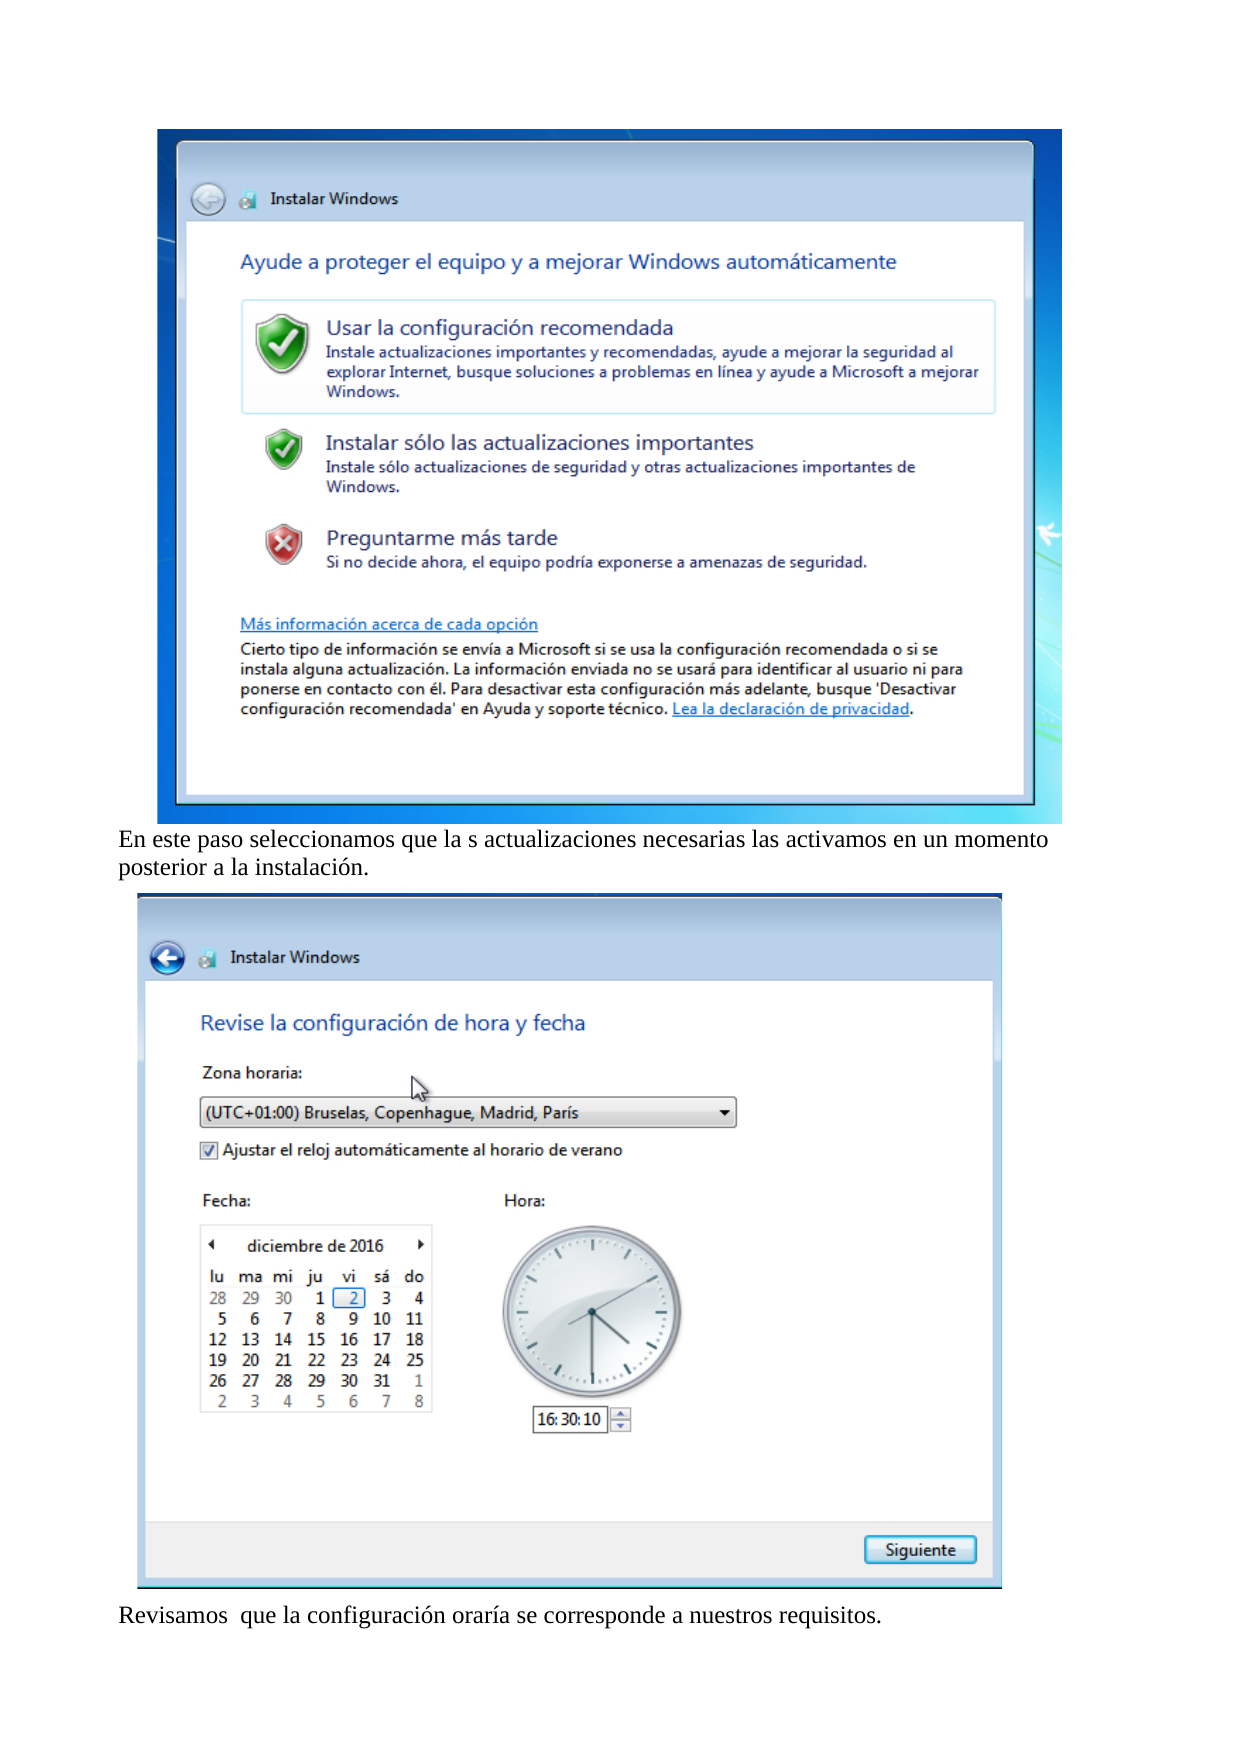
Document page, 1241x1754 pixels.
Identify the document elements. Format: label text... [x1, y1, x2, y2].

text Revisamos que la configuración oraría se corresponde a nuestros requisitos. [118, 1600, 1122, 1629]
picture [137, 893, 1003, 1589]
text En este paso seleccionamos que la s actualizaciones necesarias las activamos en un momento posterior a la instalación. [118, 118, 1122, 881]
picture [157, 129, 1062, 824]
